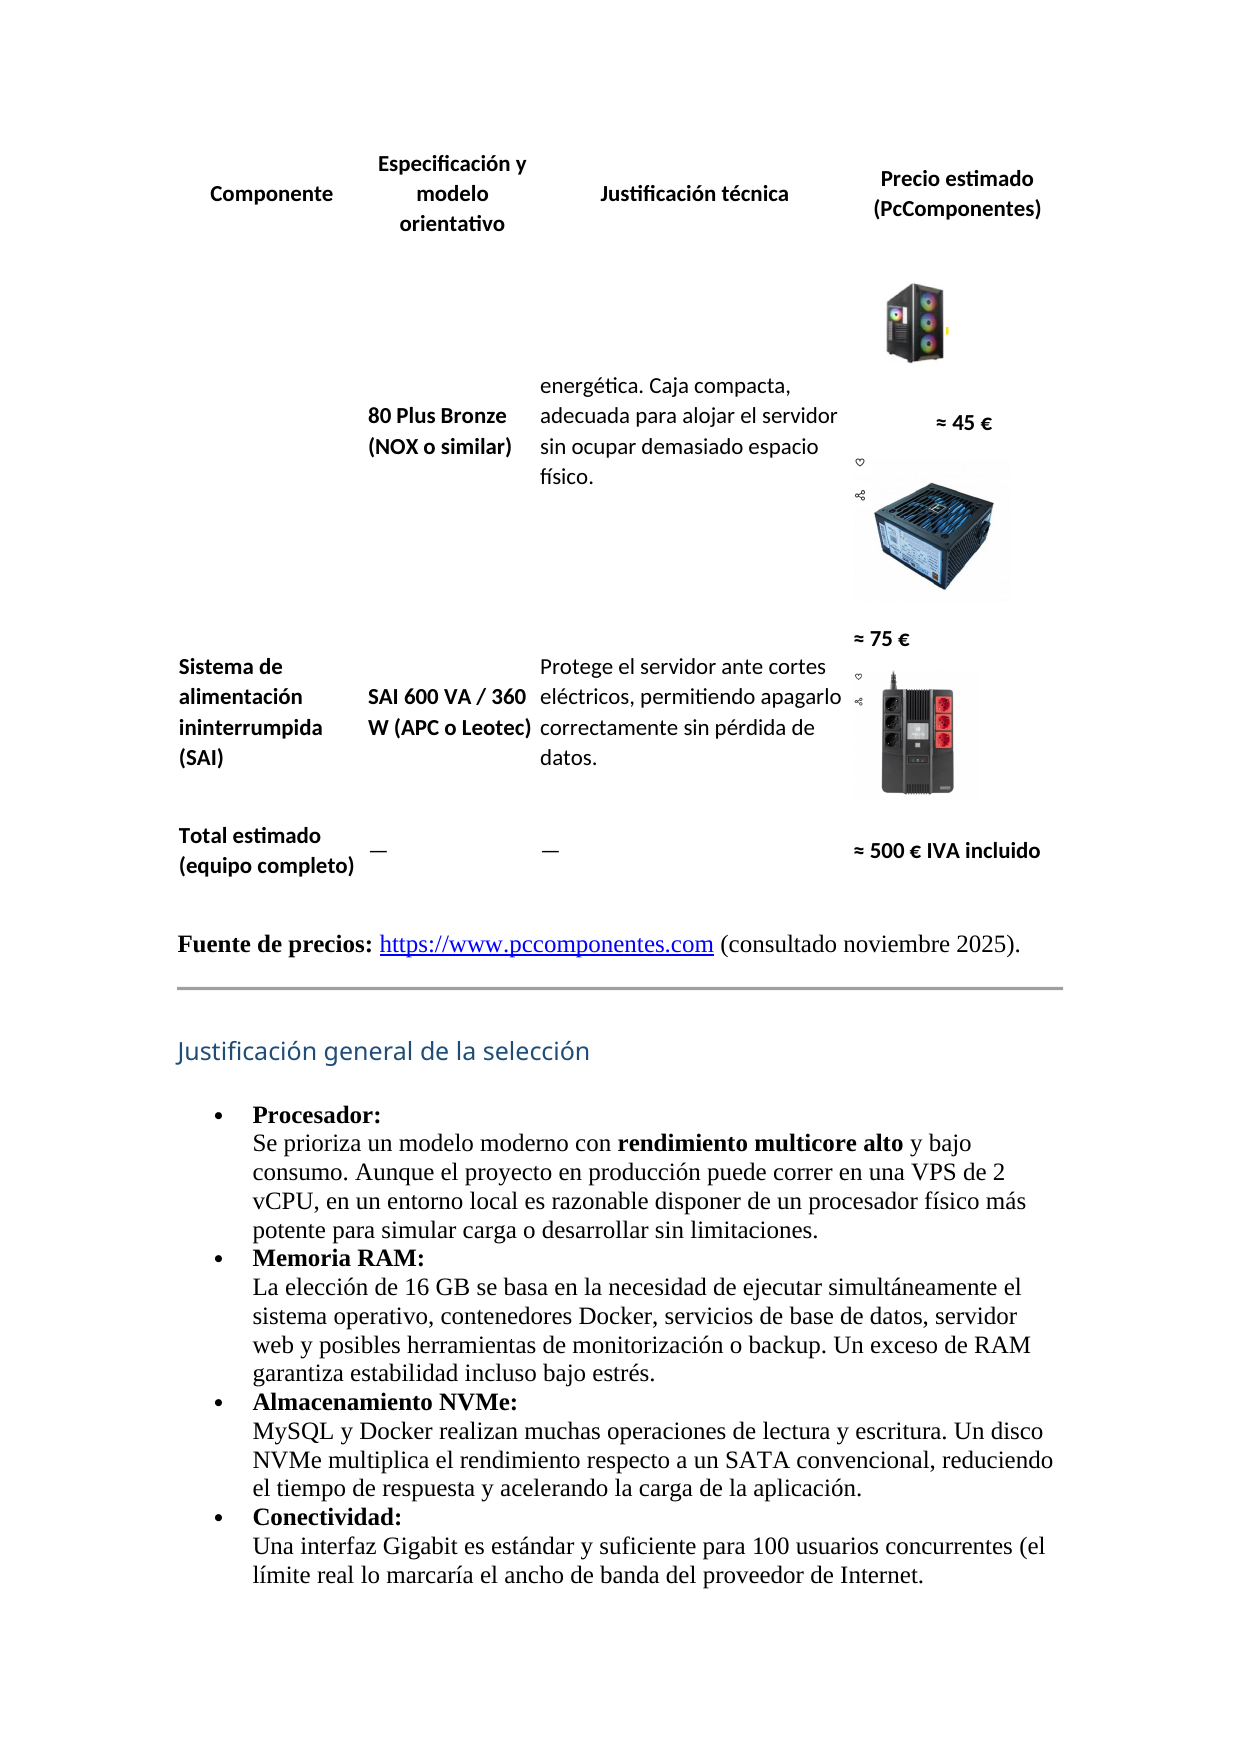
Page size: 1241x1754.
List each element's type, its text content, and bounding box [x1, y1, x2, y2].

table_cell Total estimado (equipo completo) [177, 820, 366, 900]
table_cell ≈ 75 € [851, 622, 1063, 820]
list Conectividad: Una interfaz Gigabit es estándar y suficiente para 100 usuarios concurrentes (el límite real lo marcaría el ancho de banda del proveedor de Internet. [215, 1502, 1063, 1588]
picture [853, 670, 980, 800]
table_cell — [538, 820, 851, 900]
table_cell Protege el servidor ante cortes eléctricos, permitiendo apagarlo correctamente sin pérdida de datos. [538, 622, 851, 820]
table_cell 80 Plus Bronze (NOX o similar) [366, 258, 538, 622]
subtitle Justificación general de la selección [177, 1034, 1063, 1068]
picture [853, 455, 1011, 602]
table_cell ≈ 45 € [851, 258, 1063, 622]
text Fuente de precios: https://www.pccomponentes.com (consultado noviembre 2025). [177, 929, 1063, 958]
list Memoria RAM: La elección de 16 GB se basa en la necesidad de ejecutar simultáneamente el sistema operativo, contenedores Docker, servicios de base de datos, servidor web y posibles herramientas de monitorización o backup. Un exceso de RAM garantiza estabilidad incluso bajo estrés. [215, 1243, 1063, 1387]
table_cell energética. Caja compacta, adecuada para alojar el servidor sin ocupar demasiado espacio físico. [538, 258, 851, 622]
list Almacenamiento NVMe: MySQL y Docker realizan muchas operaciones de lectura y escritura. Un disco NVMe multiplica el rendimiento respecto a un SATA convencional, reduciendo el tiempo de respuesta y acelerando la carga de la aplicación. [215, 1387, 1063, 1502]
list Procesador: Se prioriza un modelo moderno con rendimiento multicore alto y bajo consumo. Aunque el proyecto en producción puede correr en una VPS de 2 vCPU, en un entorno local es razonable disponer de un procesador físico más potente para simular carga o desarrollar sin limitaciones. [215, 1100, 1063, 1243]
table_header Precio estimado (PcComponentes) [851, 148, 1063, 258]
table_cell Sistema de alimentación ininterrumpida (SAI) [177, 622, 366, 820]
picture [853, 259, 972, 390]
table_header Justificación técnica [538, 148, 851, 258]
table_header Especificación y modelo orientativo [366, 148, 538, 258]
table_cell [177, 258, 366, 622]
table_cell SAI 600 VA / 360 W (APC o Leotec) [366, 622, 538, 820]
table_cell — [366, 820, 538, 900]
table_header Componente [177, 148, 366, 258]
table_cell ≈ 500 € IVA incluido [851, 820, 1063, 900]
